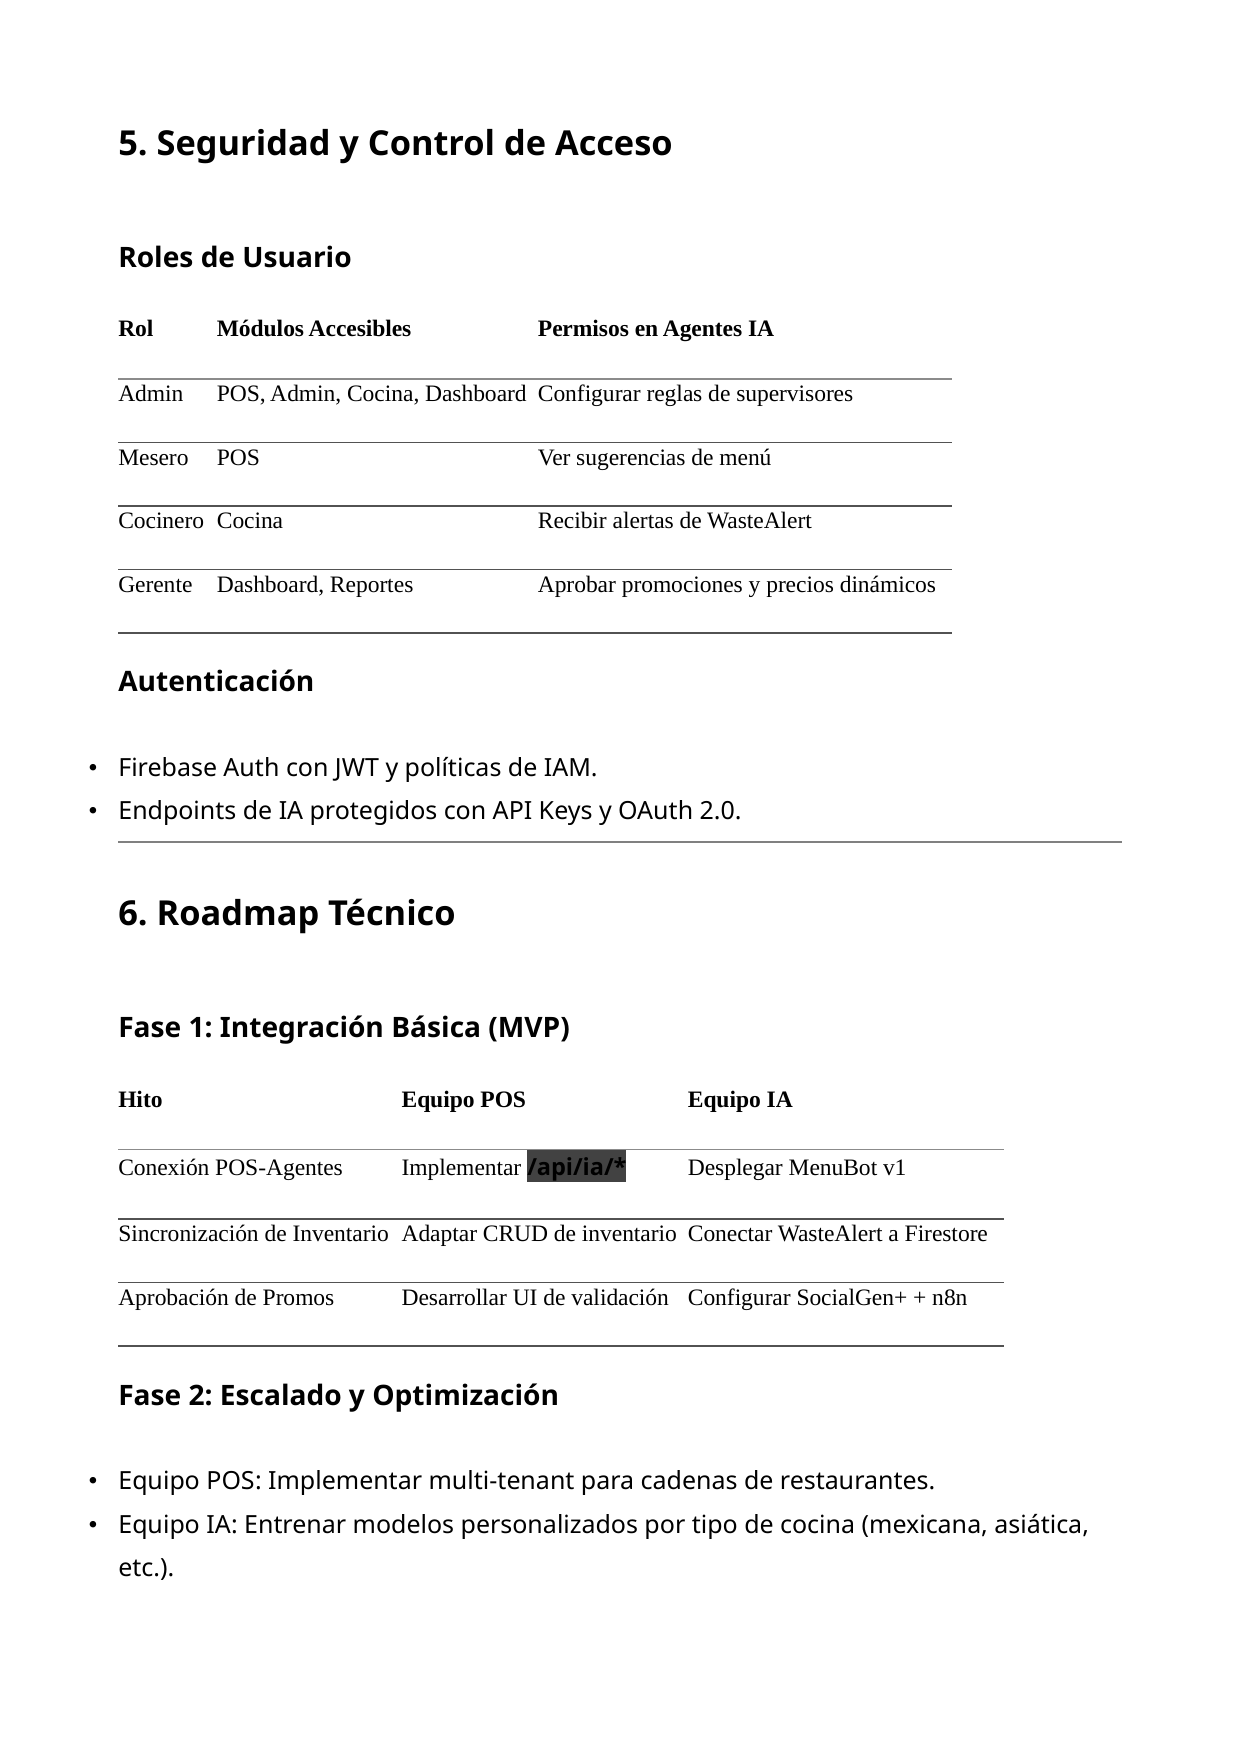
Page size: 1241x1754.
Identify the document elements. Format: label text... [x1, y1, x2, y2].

table_cell Ver sugerencias de menú [538, 443, 952, 505]
table_cell Recibir alertas de WasteAlert [538, 507, 952, 568]
table_cell Implementar /api/ia/* [401, 1150, 688, 1218]
table_cell POS [217, 443, 538, 505]
table_header Rol [118, 315, 217, 378]
subtitle Fase 1: Integración Básica (MVP) [118, 1007, 1122, 1046]
table_cell Cocinero [118, 507, 217, 568]
subtitle Fase 2: Escalado y Optimización [118, 1375, 1122, 1413]
table_cell Conectar WasteAlert a Firestore [688, 1220, 1004, 1282]
table_cell Desarrollar UI de validación [401, 1283, 688, 1345]
subtitle 5. Seguridad y Control de Acceso [118, 118, 1122, 165]
table_header Módulos Accesibles [217, 315, 538, 378]
list Equipo IA: Entrenar modelos personalizados por tipo de cocina (mexicana, asiática, etc.). [118, 1497, 1122, 1584]
table_cell POS, Admin, Cocina, Dashboard [217, 380, 538, 441]
subtitle 6. Roadmap Técnico [118, 889, 1122, 936]
table_cell Aprobación de Promos [118, 1283, 401, 1345]
table_cell Cocina [217, 507, 538, 568]
table_cell Adaptar CRUD de inventario [401, 1220, 688, 1282]
table_header Hito [118, 1085, 401, 1148]
list Equipo POS: Implementar multi-tenant para cadenas de restaurantes. [118, 1453, 1122, 1497]
table_cell Configurar SocialGen+ + n8n [688, 1283, 1004, 1345]
table_header Equipo POS [401, 1085, 688, 1148]
table_cell Mesero [118, 443, 217, 505]
table_cell Gerente [118, 570, 217, 632]
table_header Permisos en Agentes IA [538, 315, 952, 378]
subtitle Roles de Usuario [118, 237, 1122, 275]
table_cell Sincronización de Inventario [118, 1220, 401, 1282]
table_cell Admin [118, 380, 217, 441]
table_cell Conexión POS-Agentes [118, 1150, 401, 1218]
list Endpoints de IA protegidos con API Keys y OAuth 2.0. [118, 783, 1122, 827]
table_cell Desplegar MenuBot v1 [688, 1150, 1004, 1218]
list Firebase Auth con JWT y políticas de IAM. [118, 739, 1122, 783]
table_cell Aprobar promociones y precios dinámicos [538, 570, 952, 632]
table_cell Dashboard, Reportes [217, 570, 538, 632]
subtitle Autenticación [118, 662, 1122, 700]
table_header Equipo IA [688, 1085, 1004, 1148]
table_cell Configurar reglas de supervisores [538, 380, 952, 441]
